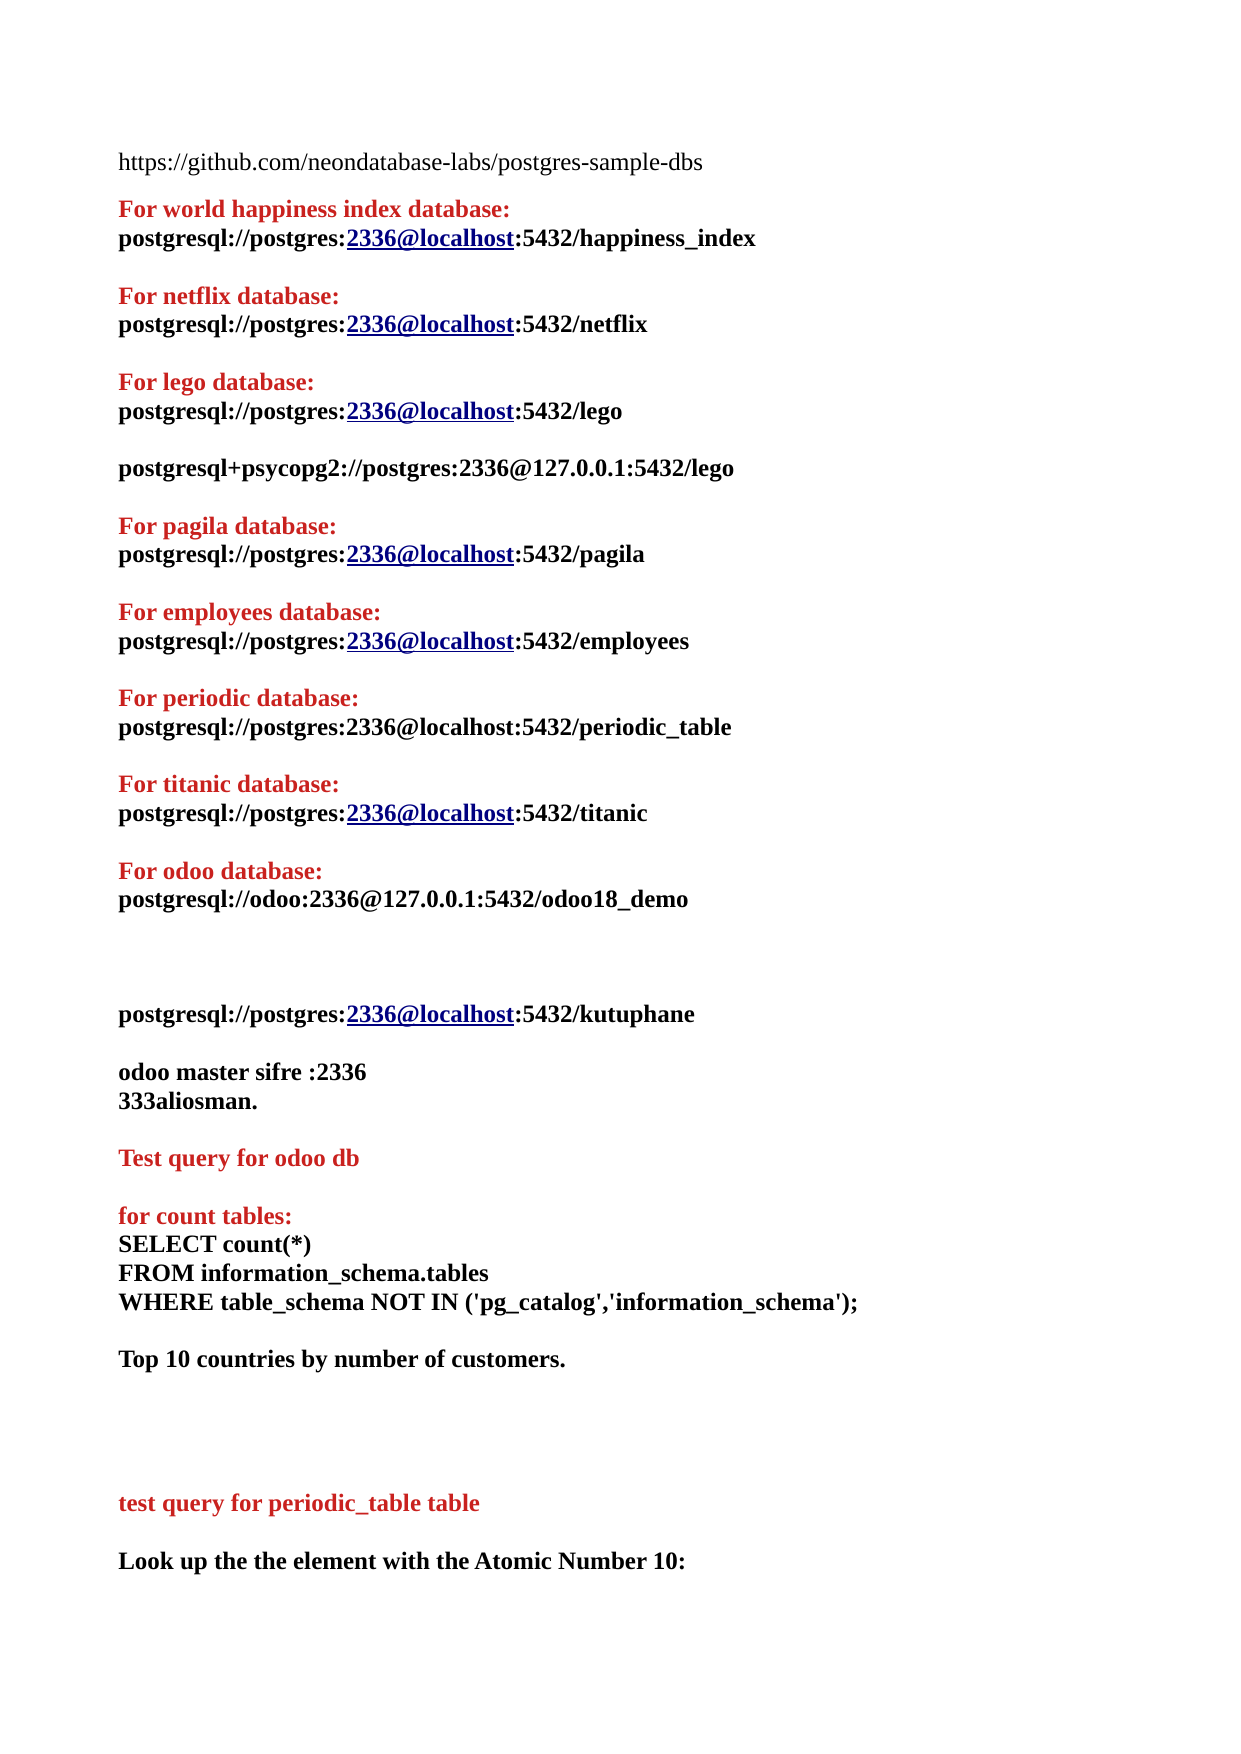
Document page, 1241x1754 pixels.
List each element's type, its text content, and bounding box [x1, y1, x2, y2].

text For periodic database: [118, 683, 1122, 712]
text For odoo database: [118, 856, 1122, 884]
text odoo master sifre :2336 [118, 1057, 1122, 1086]
text For world happiness index database: postgresql://postgres:2336@localhost:5432/happiness_index [118, 194, 1122, 252]
text WHERE table_schema NOT IN ('pg_catalog','information_schema'); [118, 1287, 1122, 1316]
text Top 10 countries by number of customers. [118, 1344, 1122, 1373]
text SELECT count(*) [118, 1229, 1122, 1258]
text Test query for odoo db [118, 1143, 1122, 1172]
text 333aliosman. [118, 1086, 1122, 1114]
text for count tables: [118, 1201, 1122, 1229]
text For lego database: [118, 367, 1122, 396]
text postgresql://odoo:2336@127.0.0.1:5432/odoo18_demo [118, 884, 1122, 913]
text postgresql://postgres:2336@localhost:5432/periodic_table [118, 712, 1122, 741]
text For titanic database: [118, 769, 1122, 798]
text postgresql://postgres:2336@localhost:5432/pagila [118, 539, 1122, 568]
text test query for periodic_table table [118, 1488, 1122, 1517]
text Look up the the element with the Atomic Number 10: [118, 1546, 1122, 1574]
text For pagila database: [118, 511, 1122, 539]
text For employees database: [118, 597, 1122, 626]
text postgresql://postgres:2336@localhost:5432/kutuphane [118, 999, 1122, 1028]
text postgresql://postgres:2336@localhost:5432/titanic [118, 798, 1122, 827]
text postgresql://postgres:2336@localhost:5432/lego [118, 396, 1122, 424]
text FROM information_schema.tables [118, 1258, 1122, 1287]
text postgresql+psycopg2://postgres:2336@127.0.0.1:5432/lego [118, 453, 1122, 482]
text postgresql://postgres:2336@localhost:5432/netflix [118, 309, 1122, 338]
text https://github.com/neondatabase-labs/postgres-sample-dbs [118, 147, 1122, 176]
text For netflix database: [118, 281, 1122, 309]
text postgresql://postgres:2336@localhost:5432/employees [118, 626, 1122, 654]
